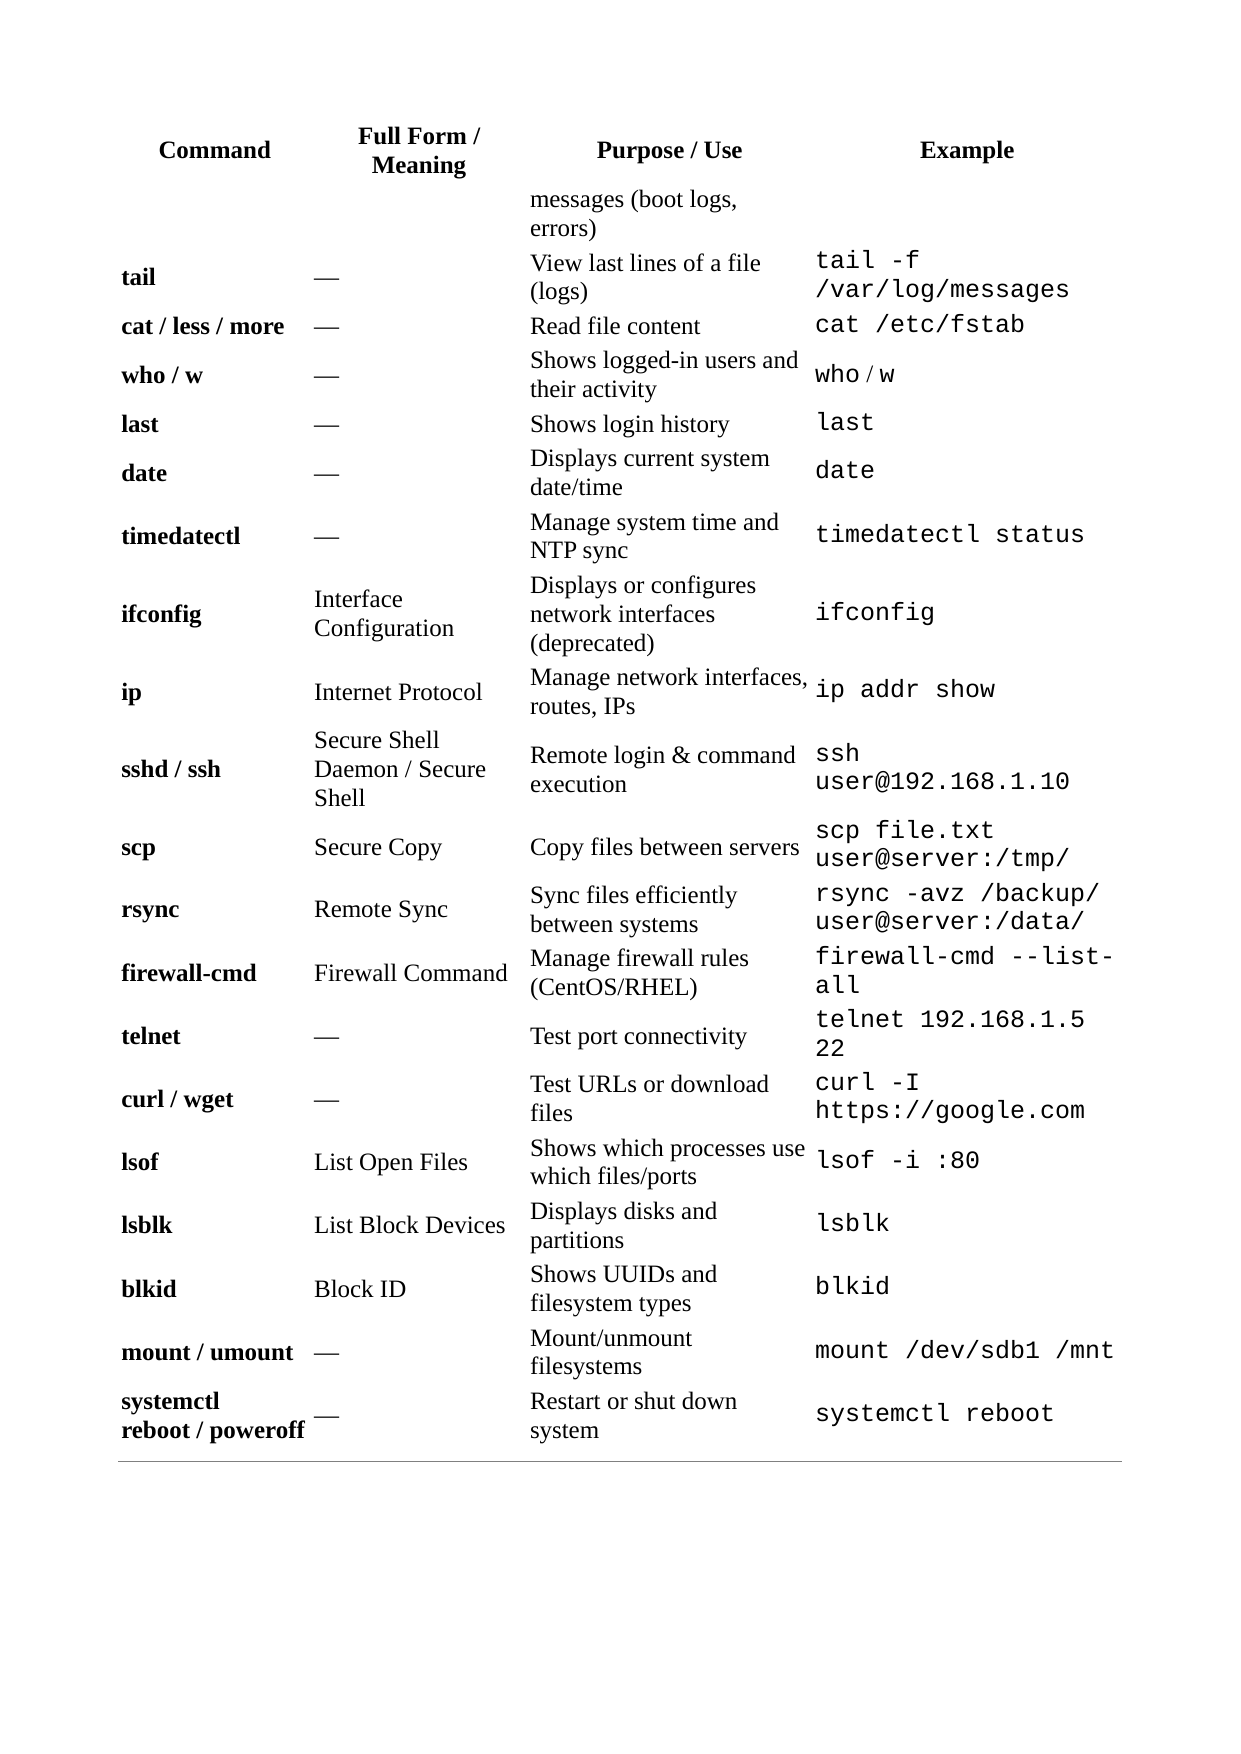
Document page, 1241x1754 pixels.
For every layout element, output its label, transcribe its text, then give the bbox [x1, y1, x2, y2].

table_cell messages (boot logs, errors) [527, 181, 812, 245]
table_cell blkid [812, 1256, 1122, 1320]
table_cell who / w [118, 343, 311, 406]
table_cell Copy files between servers [527, 815, 812, 877]
table_cell — [311, 245, 527, 308]
table_cell Displays disks and partitions [527, 1193, 812, 1256]
table_cell Test port connectivity [527, 1004, 812, 1066]
table_cell ifconfig [118, 567, 311, 659]
table_cell Secure Copy [311, 815, 527, 877]
table_cell Internet Protocol [311, 659, 527, 723]
table_cell — [311, 1320, 527, 1383]
table_cell curl -I https://google.com [812, 1066, 1122, 1130]
table_cell rsync [118, 877, 311, 941]
table_cell timedatectl [118, 504, 311, 567]
table_header Full Form / Meaning [311, 118, 527, 181]
table_cell telnet 192.168.1.5 22 [812, 1004, 1122, 1066]
table_cell Remote Sync [311, 877, 527, 941]
table_cell [118, 181, 311, 245]
table_cell — [311, 1004, 527, 1066]
table_cell List Block Devices [311, 1193, 527, 1256]
table_cell Interface Configuration [311, 567, 527, 659]
table_cell List Open Files [311, 1130, 527, 1193]
table_cell lsof -i :80 [812, 1130, 1122, 1193]
table_cell Displays current system date/time [527, 441, 812, 504]
table_cell last [812, 406, 1122, 441]
table_cell date [118, 441, 311, 504]
table_cell Firewall Command [311, 941, 527, 1004]
table_cell ip addr show [812, 659, 1122, 723]
table_cell [311, 181, 527, 245]
table_cell Mount/unmount filesystems [527, 1320, 812, 1383]
table_cell Test URLs or download files [527, 1066, 812, 1130]
table_cell — [311, 1066, 527, 1130]
table_cell cat / less / more [118, 308, 311, 343]
table_cell lsblk [118, 1193, 311, 1256]
table_cell Secure Shell Daemon / Secure Shell [311, 723, 527, 815]
table_cell who / w [812, 343, 1122, 406]
table_cell — [311, 308, 527, 343]
table_cell View last lines of a file (logs) [527, 245, 812, 308]
table_cell Sync files efficiently between systems [527, 877, 812, 941]
table_cell rsync -avz /backup/ user@server:/data/ [812, 877, 1122, 941]
table_cell Shows which processes use which files/ports [527, 1130, 812, 1193]
table_cell Manage network interfaces, routes, IPs [527, 659, 812, 723]
table_cell Read file content [527, 308, 812, 343]
table_cell — [311, 1383, 527, 1446]
table_cell Restart or shut down system [527, 1383, 812, 1446]
table_cell cat /etc/fstab [812, 308, 1122, 343]
table_cell Manage system time and NTP sync [527, 504, 812, 567]
table_cell Shows UUIDs and filesystem types [527, 1256, 812, 1320]
table_cell Shows logged-in users and their activity [527, 343, 812, 406]
table_cell — [311, 343, 527, 406]
table_cell Manage firewall rules (CentOS/RHEL) [527, 941, 812, 1004]
table_cell ifconfig [812, 567, 1122, 659]
table_cell firewall-cmd --list-all [812, 941, 1122, 1004]
table_cell ip [118, 659, 311, 723]
table_cell last [118, 406, 311, 441]
table_cell firewall-cmd [118, 941, 311, 1004]
table_cell lsblk [812, 1193, 1122, 1256]
table_cell mount / umount [118, 1320, 311, 1383]
table_cell tail -f /var/log/messages [812, 245, 1122, 308]
table_cell date [812, 441, 1122, 504]
table_cell sshd / ssh [118, 723, 311, 815]
table_cell timedatectl status [812, 504, 1122, 567]
table_header Purpose / Use [527, 118, 812, 181]
table_cell scp [118, 815, 311, 877]
table_cell Block ID [311, 1256, 527, 1320]
table_cell Shows login history [527, 406, 812, 441]
table_cell Remote login & command execution [527, 723, 812, 815]
table_header Command [118, 118, 311, 181]
table_cell [812, 181, 1122, 245]
table_cell systemctl reboot [812, 1383, 1122, 1446]
table_cell lsof [118, 1130, 311, 1193]
table_cell telnet [118, 1004, 311, 1066]
table_cell tail [118, 245, 311, 308]
table_cell — [311, 504, 527, 567]
table_header Example [812, 118, 1122, 181]
table_cell ssh user@192.168.1.10 [812, 723, 1122, 815]
table_cell scp file.txt user@server:/tmp/ [812, 815, 1122, 877]
table_cell — [311, 441, 527, 504]
table_cell mount /dev/sdb1 /mnt [812, 1320, 1122, 1383]
table_cell systemctl reboot / poweroff [118, 1383, 311, 1446]
table_cell Displays or configures network interfaces (deprecated) [527, 567, 812, 659]
table_cell blkid [118, 1256, 311, 1320]
table_cell curl / wget [118, 1066, 311, 1130]
table_cell — [311, 406, 527, 441]
